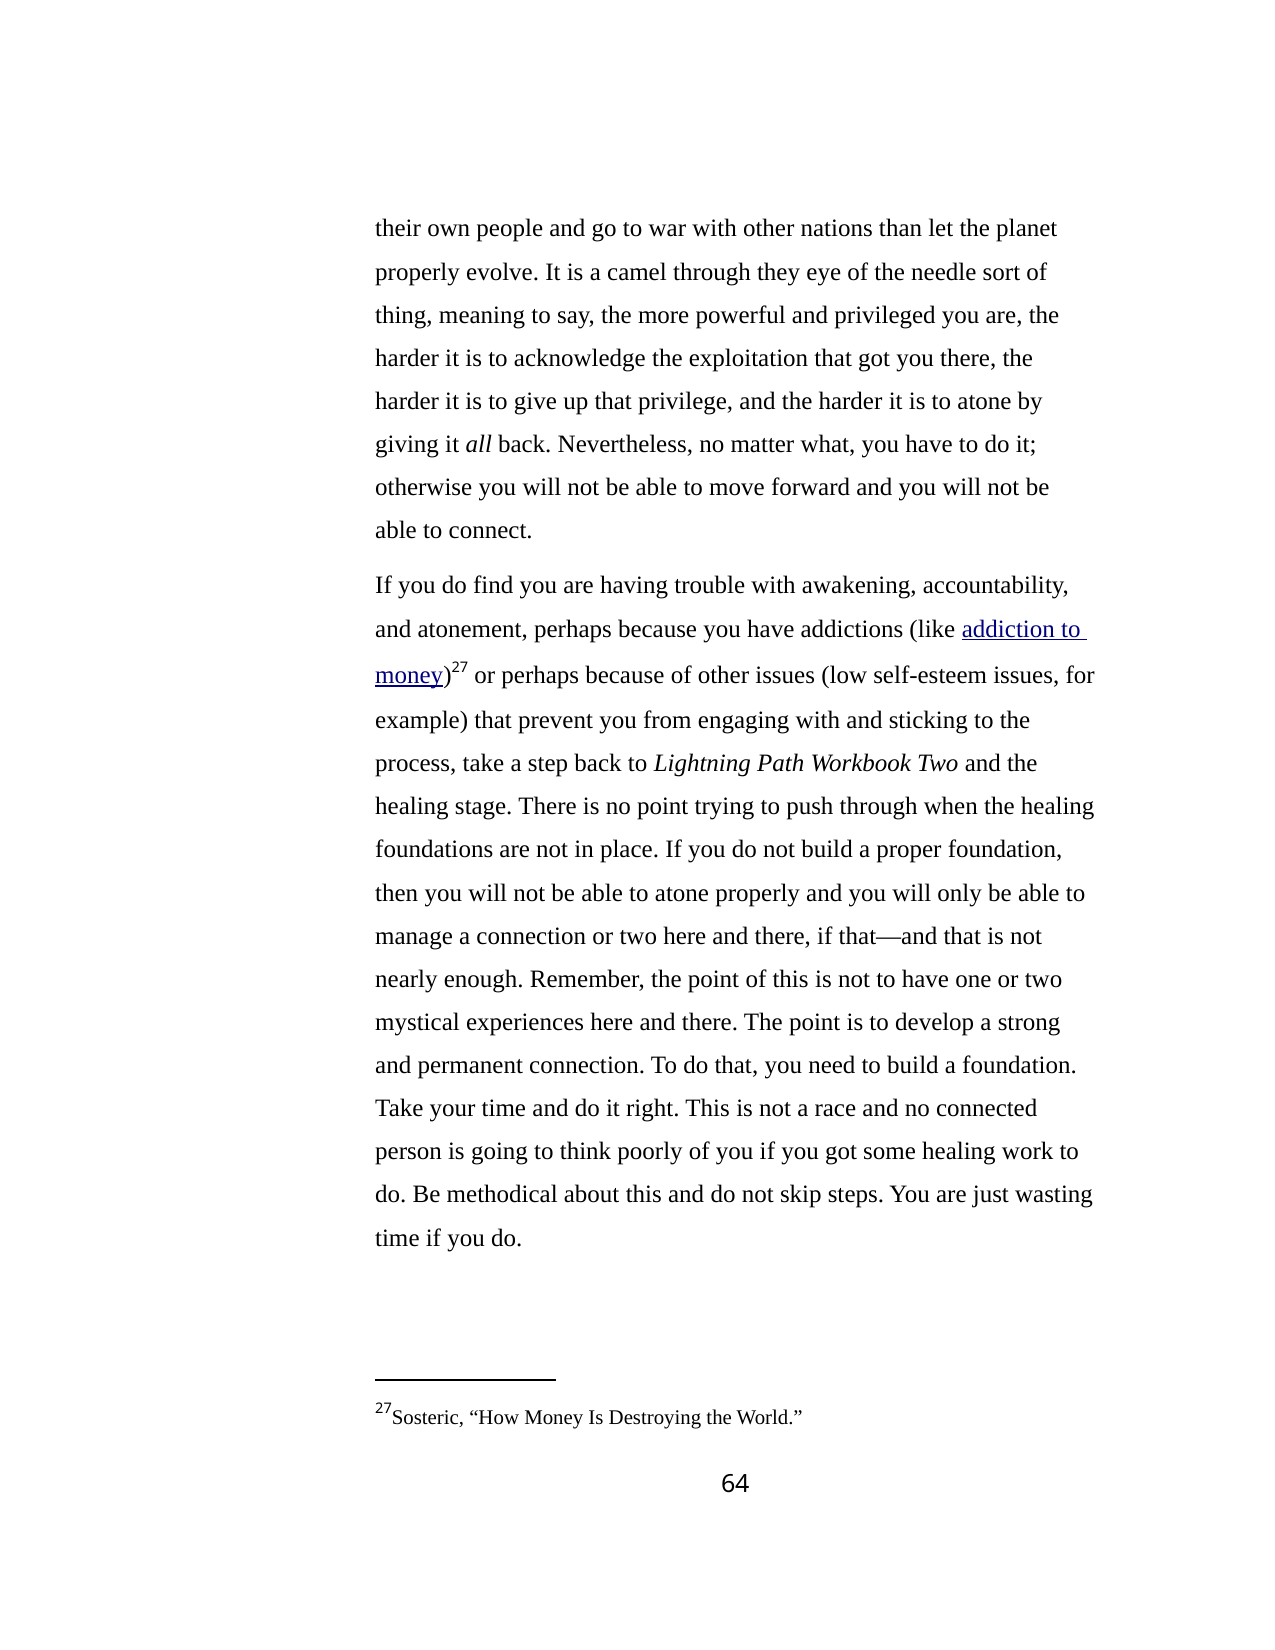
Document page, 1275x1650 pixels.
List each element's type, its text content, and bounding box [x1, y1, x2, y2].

text Sosteric, “How Money Is Destroying the World.” [375, 1398, 1095, 1432]
text their own people and go to war with other nations than let the planet properly evolve. It is a camel through they eye of the needle sort of thing, meaning to say, the more powerful and privileged you are, the harder it is to acknowledge the exploitation that got you there, the harder it is to give up that privilege, and the harder it is to atone by giving it all back. Nevertheless, no matter what, you have to do it; otherwise you will not be able to move forward and you will not be able to connect. [375, 213, 1095, 544]
text If you do find you are having trouble with awakening, accountability, and atonement, perhaps because you have addictions (like addiction to money) or perhaps because of other issues (low self-esteem issues, for example) that prevent you from engaging with and sticking to the process, take a step back to Lightning Path Workbook Two and the healing stage. There is no point trying to push through when the healing foundations are not in place. If you do not build a proper foundation, then you will not be able to atone properly and you will only be able to manage a connection or two here and there, if that—and that is not nearly enough. Remember, the point of this is not to have one or two mystical experiences here and there. The point is to develop a strong and permanent connection. To do that, you need to build a foundation. Take your time and do it right. This is not a race and no connected person is going to think poorly of you if you got some healing work to do. Be methodical about this and do not skip steps. You are just wasting time if you do. [375, 571, 1095, 1251]
